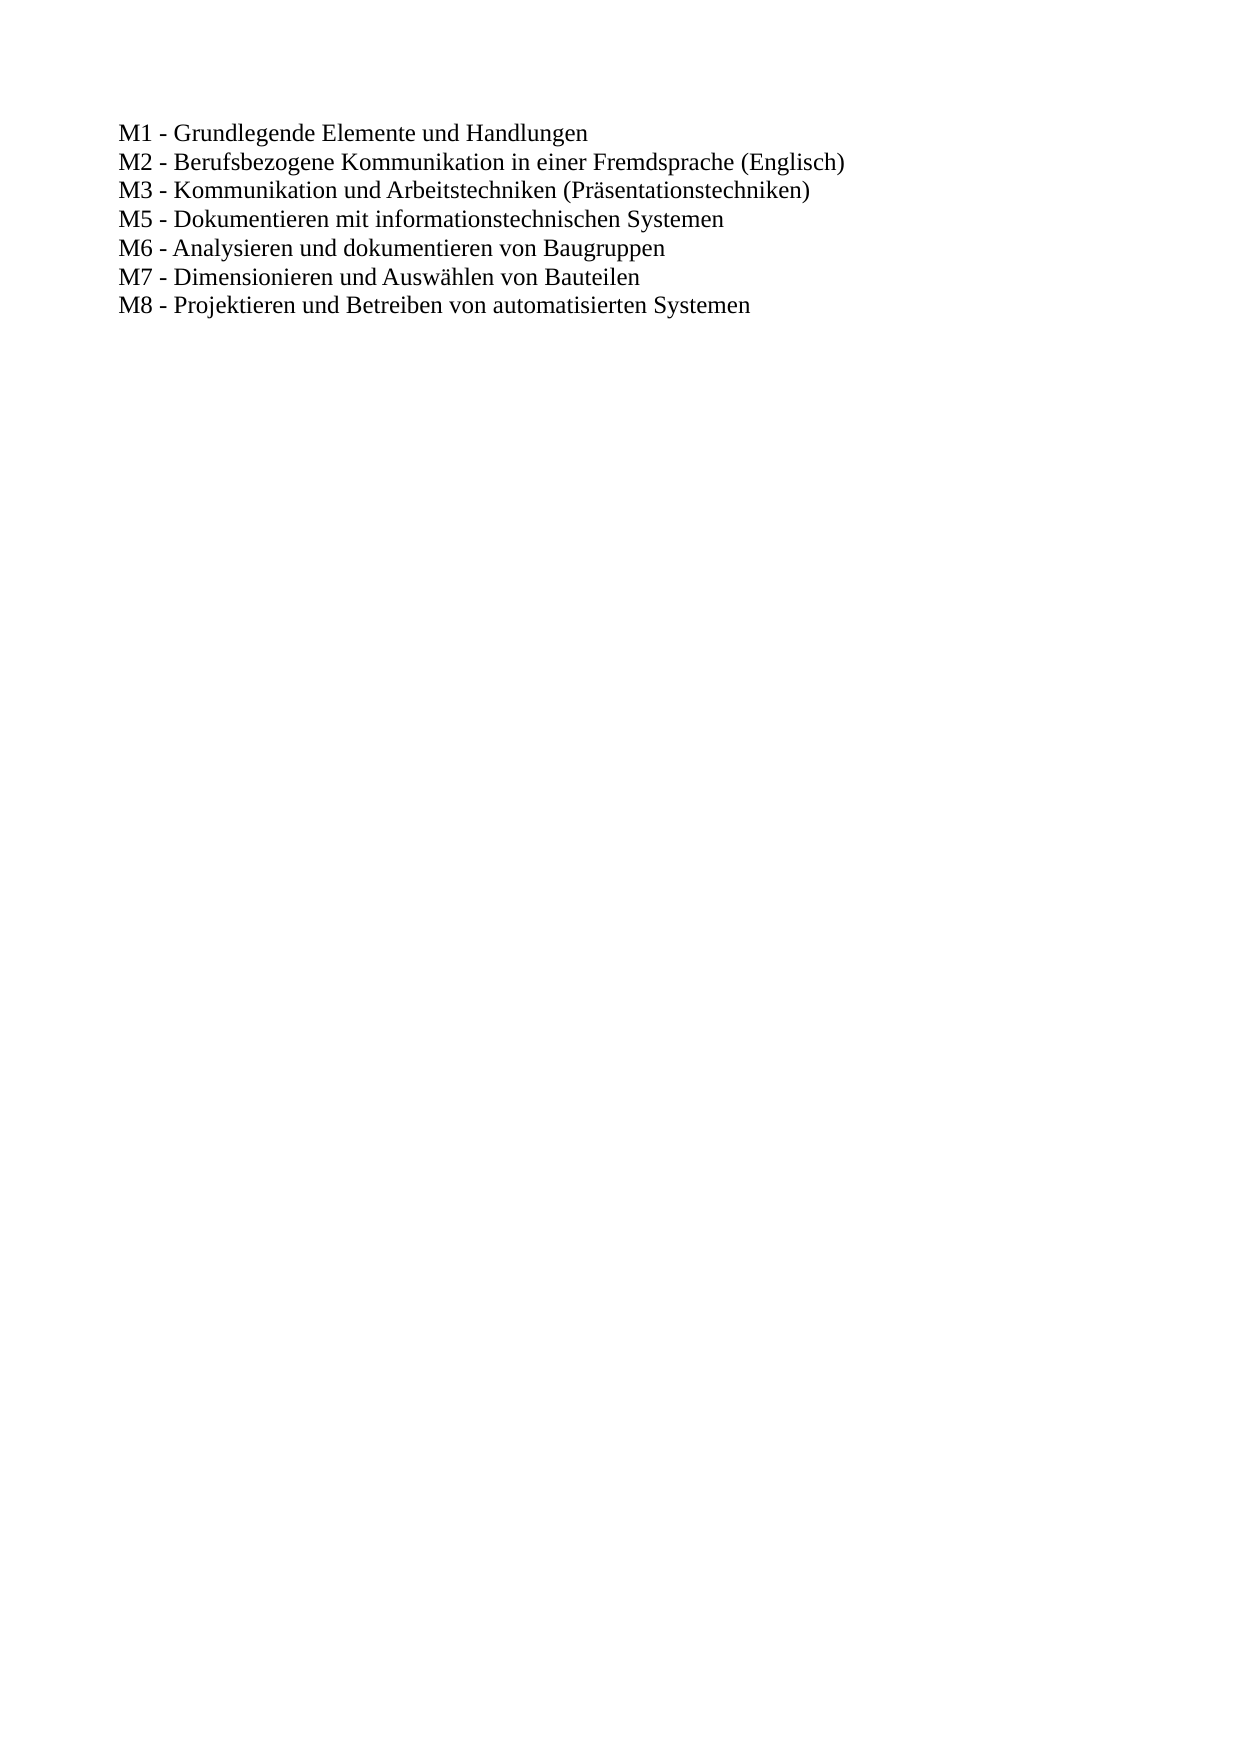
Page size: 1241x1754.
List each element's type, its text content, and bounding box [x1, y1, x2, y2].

text M1 - Grundlegende Elemente und Handlungen [118, 118, 1122, 147]
text M5 - Dokumentieren mit informationstechnischen Systemen [118, 204, 1122, 233]
text M2 - Berufsbezogene Kommunikation in einer Fremdsprache (Englisch) [118, 147, 1122, 176]
text M3 - Kommunikation und Arbeitstechniken (Präsentationstechniken) [118, 176, 1122, 204]
text M6 - Analysieren und dokumentieren von Baugruppen [118, 233, 1122, 262]
text M7 - Dimensionieren und Auswählen von Bauteilen [118, 262, 1122, 291]
text M8 - Projektieren und Betreiben von automatisierten Systemen [118, 291, 1122, 319]
